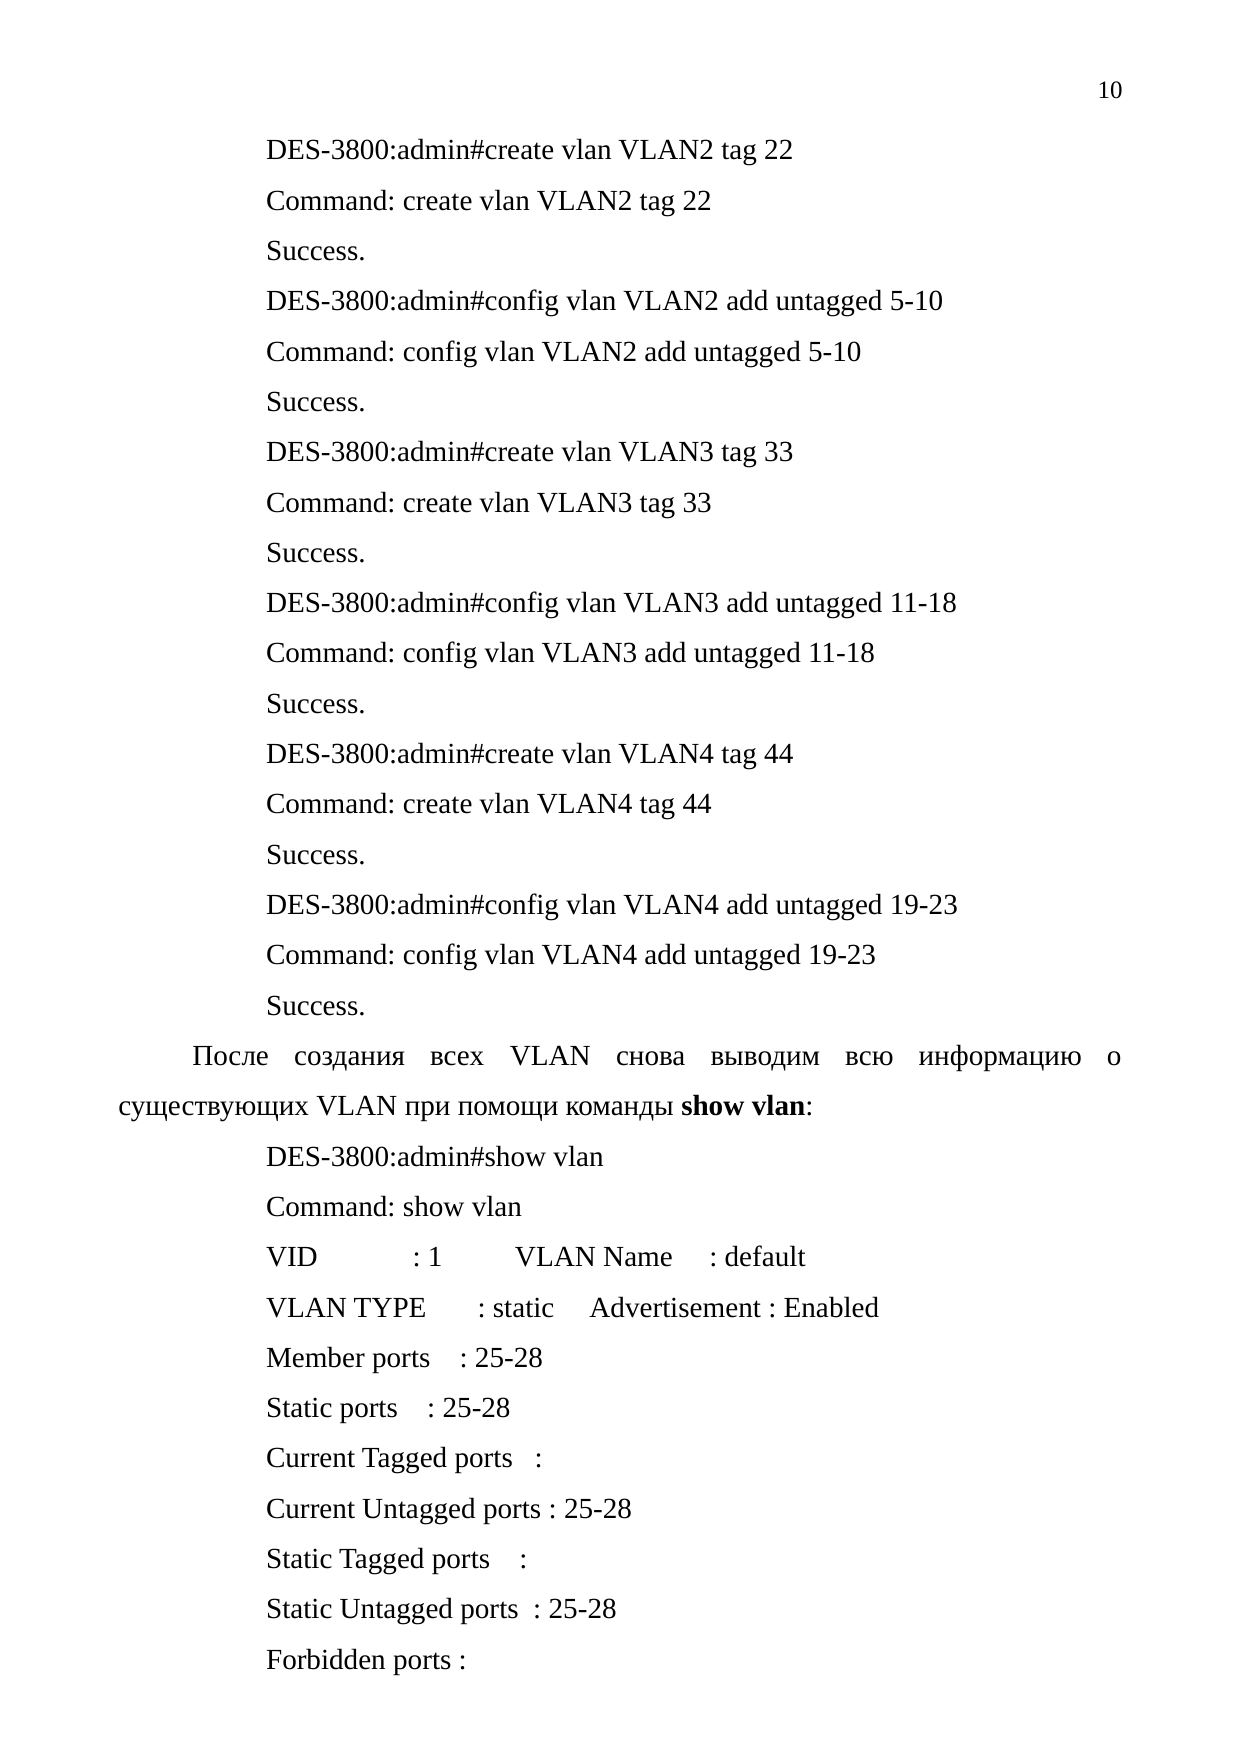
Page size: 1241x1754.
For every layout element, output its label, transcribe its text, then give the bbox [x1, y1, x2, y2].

text Success. [266, 837, 1122, 870]
text Command: config vlan VLAN3 add untagged 11-18 [266, 636, 1122, 669]
text Success. [266, 535, 1122, 568]
text VID : 1 VLAN Name : default [266, 1239, 1122, 1273]
text Current Tagged ports : [266, 1441, 1122, 1474]
text Static ports : 25-28 [266, 1390, 1122, 1424]
text Command: config vlan VLAN2 add untagged 5-10 [266, 334, 1122, 367]
text После создания всех VLAN снова выводим всю информацию о существующих VLAN при помощи команды show vlan: [118, 1038, 1122, 1122]
text DES-3800:admin#config vlan VLAN3 add untagged 11-18 [266, 585, 1122, 619]
text Command: create vlan VLAN4 tag 44 [266, 787, 1122, 820]
text Command: create vlan VLAN2 tag 22 [266, 183, 1122, 216]
text DES-3800:admin#show vlan [266, 1139, 1122, 1172]
text Success. [266, 384, 1122, 418]
text DES-3800:admin#config vlan VLAN4 add untagged 19-23 [266, 887, 1122, 921]
text Success. [266, 233, 1122, 267]
text Command: config vlan VLAN4 add untagged 19-23 [266, 937, 1122, 971]
text Current Untagged ports : 25-28 [266, 1491, 1122, 1524]
text DES-3800:admin#create vlan VLAN4 tag 44 [266, 736, 1122, 770]
text Member ports : 25-28 [266, 1340, 1122, 1373]
text DES-3800:admin#create vlan VLAN2 tag 22 [266, 132, 1122, 166]
text Static Untagged ports : 25-28 [266, 1592, 1122, 1625]
text Forbidden ports : [266, 1642, 1122, 1675]
text Command: create vlan VLAN3 tag 33 [266, 485, 1122, 518]
text Success. [266, 988, 1122, 1021]
text Static Tagged ports : [266, 1541, 1122, 1575]
text DES-3800:admin#config vlan VLAN2 add untagged 5-10 [266, 283, 1122, 317]
text DES-3800:admin#create vlan VLAN3 tag 33 [266, 434, 1122, 468]
text Command: show vlan [266, 1189, 1122, 1223]
text Success. [266, 686, 1122, 719]
text VLAN TYPE : static Advertisement : Enabled [266, 1290, 1122, 1323]
